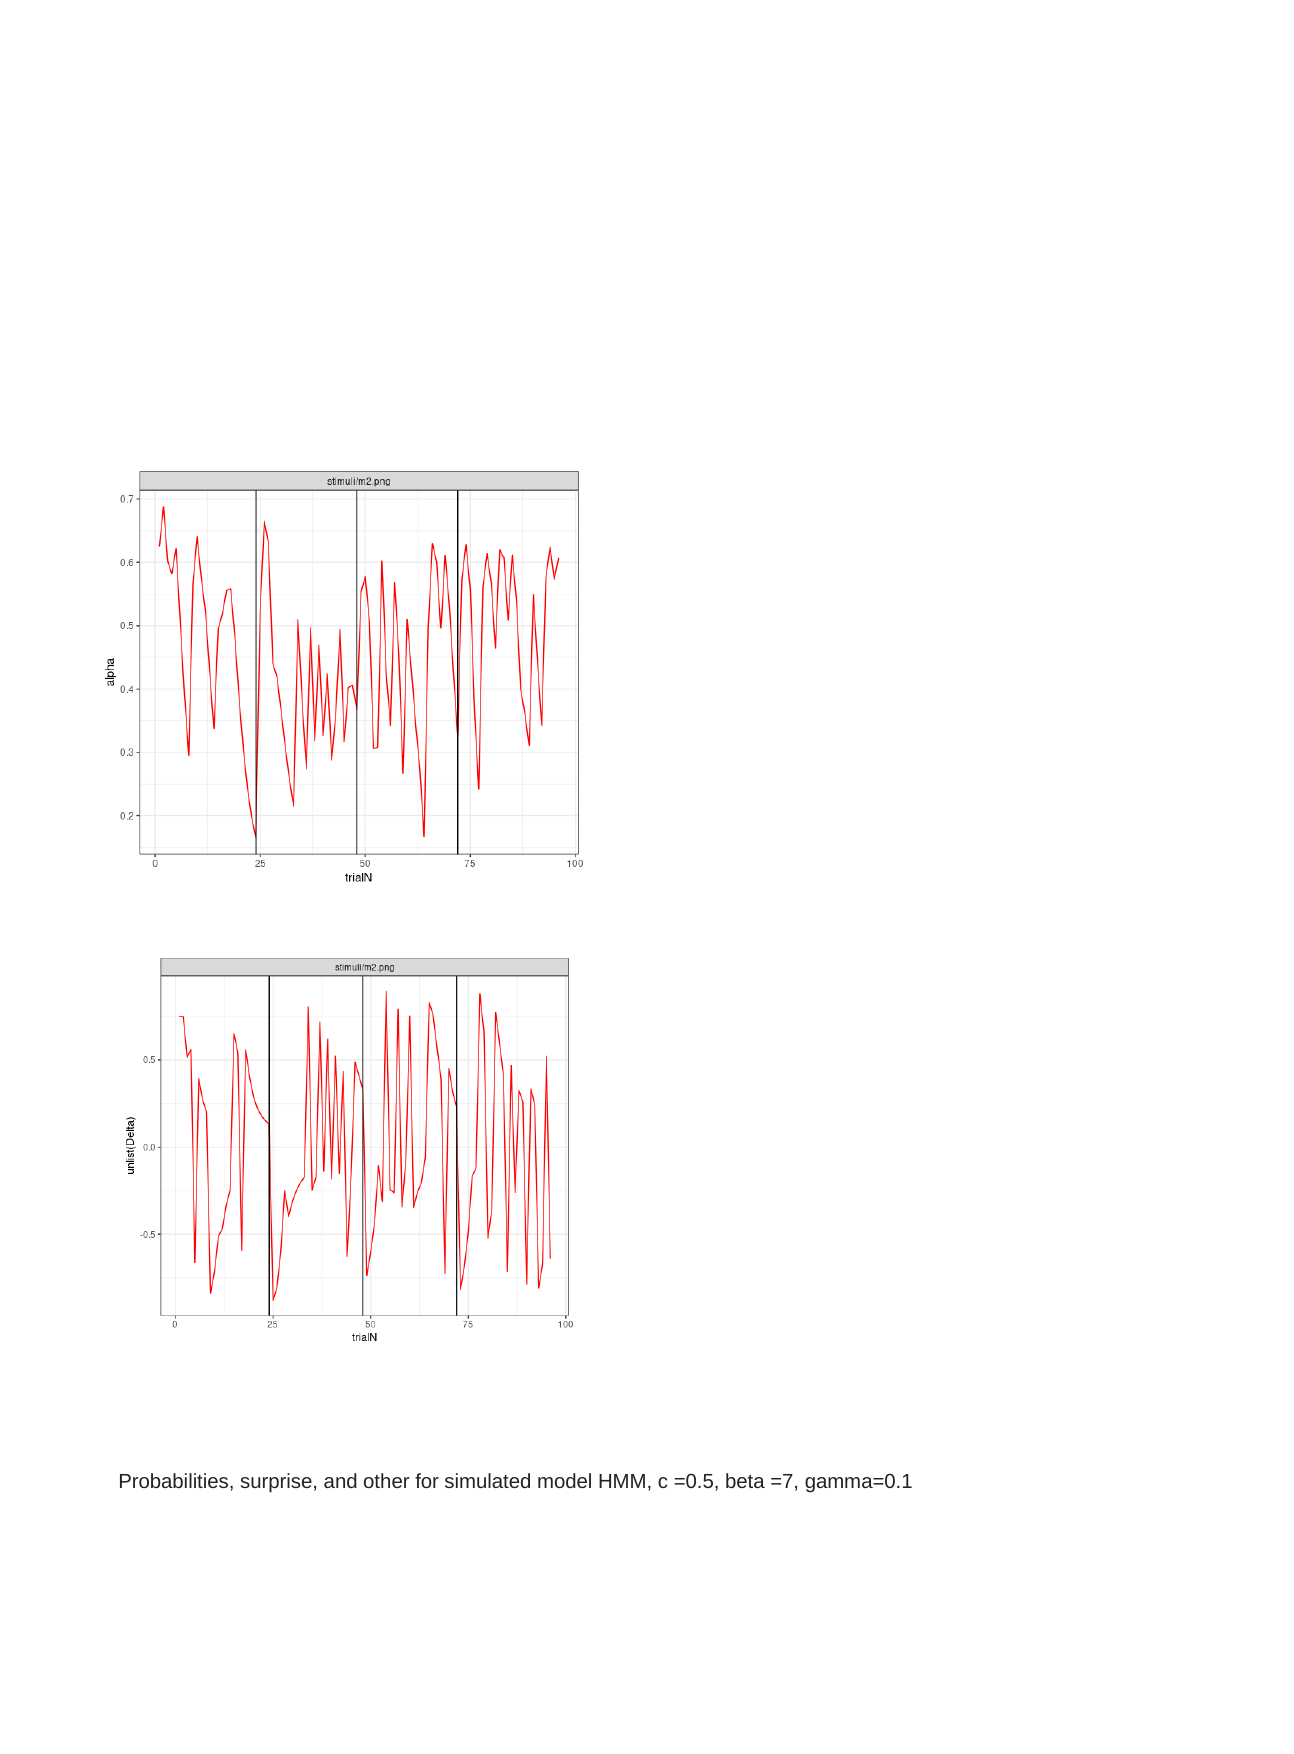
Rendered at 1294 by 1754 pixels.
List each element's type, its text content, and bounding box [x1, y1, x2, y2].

picture [120, 952, 574, 1349]
text Probabilities, surprise, and other for simulated model HMM, c =0.5, beta =7, gamma=0.1 [118, 1469, 1175, 1493]
picture [99, 466, 584, 890]
